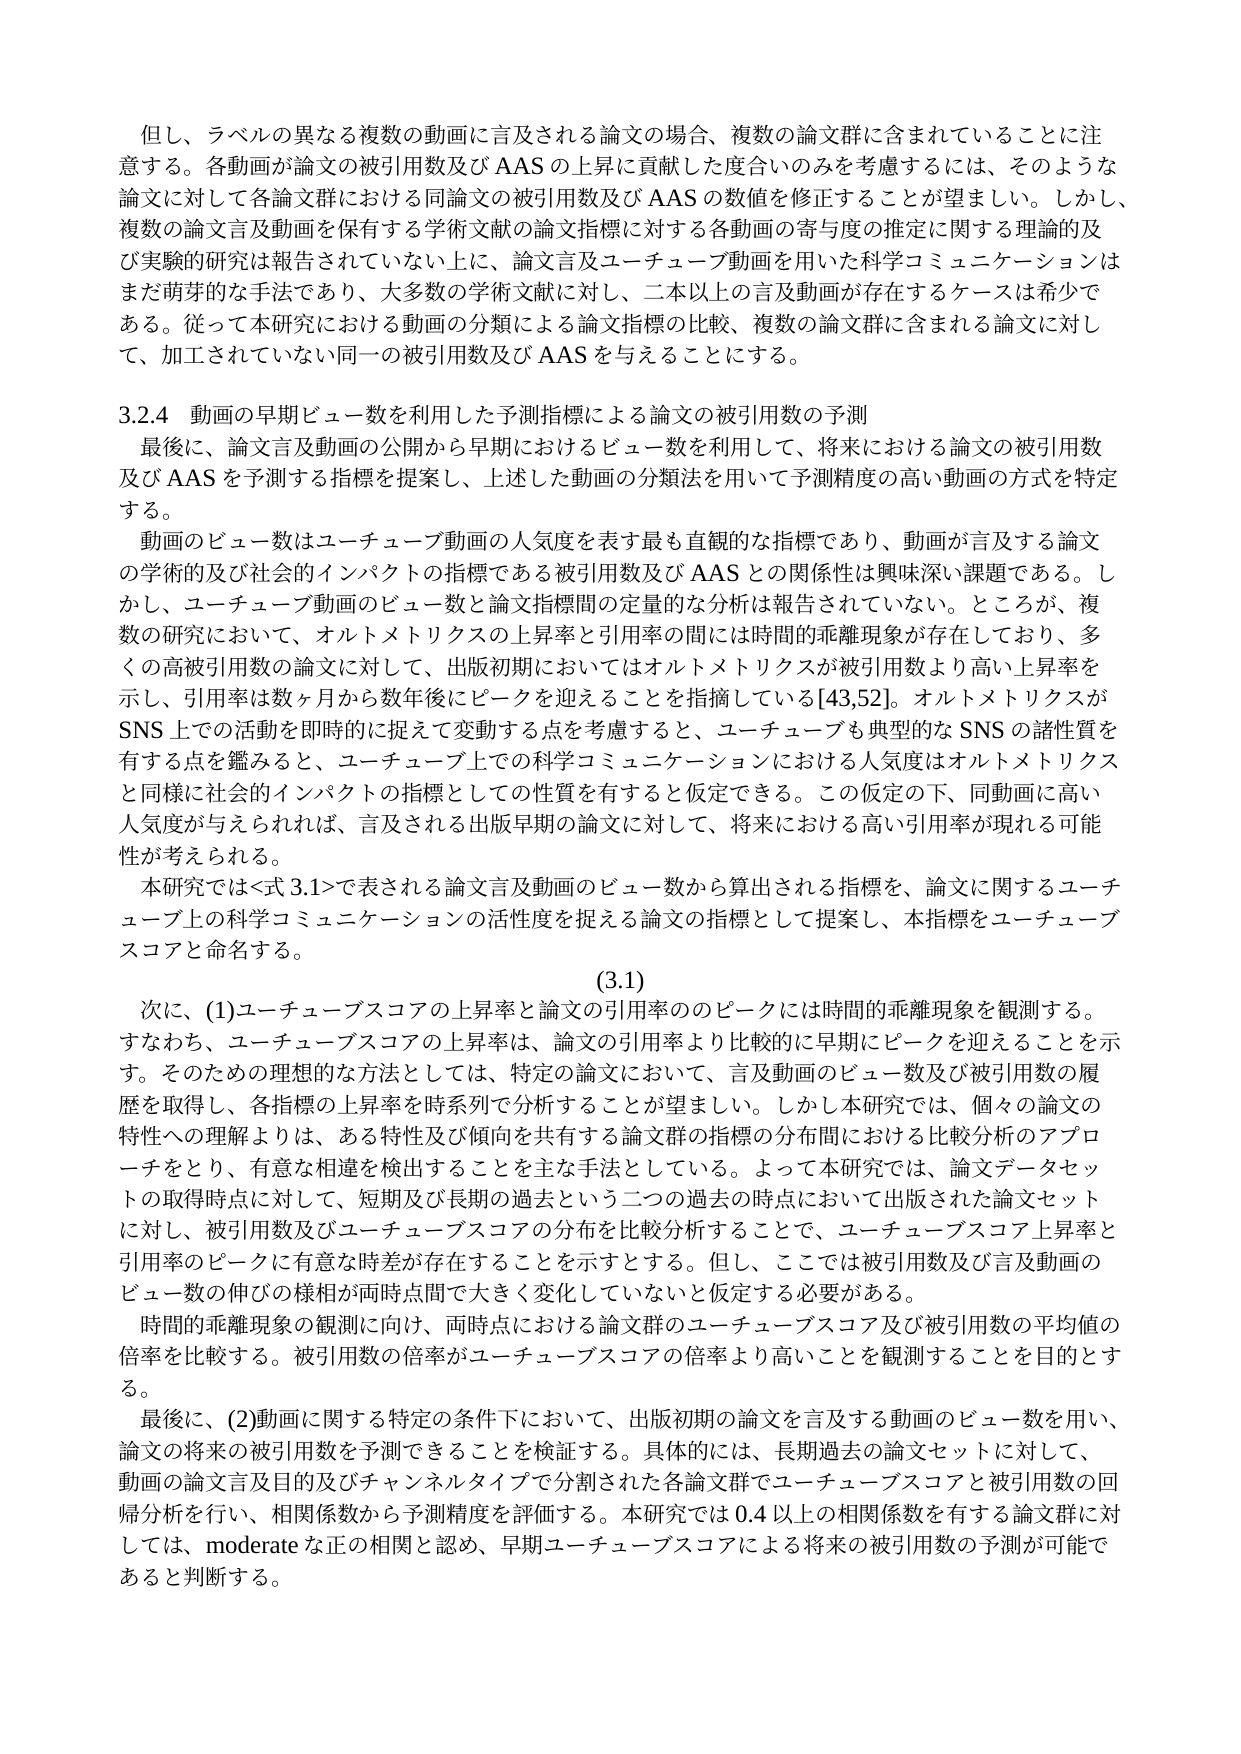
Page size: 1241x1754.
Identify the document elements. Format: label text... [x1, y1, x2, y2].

text (3.1) [118, 965, 1122, 993]
text 但し、ラベルの異なる複数の動画に言及される論文の場合、複数の論文群に含まれていることに注意する。各動画が論文の被引用数及びAASの上昇に貢献した度合いのみを考慮するには、そのような論文に対して各論文群における同論文の被引用数及びAASの数値を修正することが望ましい。しかし、複数の論文言及動画を保有する学術文献の論文指標に対する各動画の寄与度の推定に関する理論的及び実験的研究は報告されていない上に、論文言及ユーチューブ動画を用いた科学コミュニケーションはまだ萌芽的な手法であり、大多数の学術文献に対し、二本以上の言及動画が存在するケースは希少である。従って本研究における動画の分類による論文指標の比較、複数の論文群に含まれる論文に対して、加工されていない同一の被引用数及びAASを与えることにする。 [118, 118, 1122, 370]
text 3.2.4 動画の早期ビュー数を利用した予測指標による論文の被引用数の予測 [118, 398, 1122, 430]
text 次に、(1)ユーチューブスコアの上昇率と論文の引用率ののピークには時間的乖離現象を観測する。すなわち、ユーチューブスコアの上昇率は、論文の引用率より比較的に早期にピークを迎えることを示す。そのための理想的な方法としては、特定の論文において、言及動画のビュー数及び被引用数の履歴を取得し、各指標の上昇率を時系列で分析することが望ましい。しかし本研究では、個々の論文の特性への理解よりは、ある特性及び傾向を共有する論文群の指標の分布間における比較分析のアプローチをとり、有意な相違を検出することを主な手法としている。よって本研究では、論文データセットの取得時点に対して、短期及び長期の過去という二つの過去の時点において出版された論文セットに対し、被引用数及びユーチューブスコアの分布を比較分析することで、ユーチューブスコア上昇率と引用率のピークに有意な時差が存在することを示すとする。但し、ここでは被引用数及び言及動画のビュー数の伸びの様相が両時点間で大きく変化していないと仮定する必要がある。 [118, 993, 1122, 1308]
text 最後に、(2)動画に関する特定の条件下において、出版初期の論文を言及する動画のビュー数を用い、論文の将来の被引用数を予測できることを検証する。具体的には、長期過去の論文セットに対して、動画の論文言及目的及びチャンネルタイプで分割された各論文群でユーチューブスコアと被引用数の回帰分析を行い、相関係数から予測精度を評価する。本研究では0.4以上の相関係数を有する論文群に対しては、moderateな正の相関と認め、早期ユーチューブスコアによる将来の被引用数の予測が可能であると判断する。 [118, 1402, 1122, 1591]
text 本研究では<式3.1>で表される論文言及動画のビュー数から算出される指標を、論文に関するユーチューブ上の科学コミュニケーションの活性度を捉える論文の指標として提案し、本指標をユーチューブスコアと命名する。 [118, 870, 1122, 965]
text 動画のビュー数はユーチューブ動画の人気度を表す最も直観的な指標であり、動画が言及する論文の学術的及び社会的インパクトの指標である被引用数及びAASとの関係性は興味深い課題である。しかし、ユーチューブ動画のビュー数と論文指標間の定量的な分析は報告されていない。ところが、複数の研究において、オルトメトリクスの上昇率と引用率の間には時間的乖離現象が存在しており、多くの高被引用数の論文に対して、出版初期においてはオルトメトリクスが被引用数より高い上昇率を示し、引用率は数ヶ月から数年後にピークを迎えることを指摘している[43,52]。オルトメトリクスがSNS上での活動を即時的に捉えて変動する点を考慮すると、ユーチューブも典型的なSNSの諸性質を有する点を鑑みると、ユーチューブ上での科学コミュニケーションにおける人気度はオルトメトリクスと同様に社会的インパクトの指標としての性質を有すると仮定できる。この仮定の下、同動画に高い人気度が与えられれば、言及される出版早期の論文に対して、将来における高い引用率が現れる可能性が考えられる。 [118, 524, 1122, 870]
text 最後に、論文言及動画の公開から早期におけるビュー数を利用して、将来における論文の被引用数及びAASを予測する指標を提案し、上述した動画の分類法を用いて予測精度の高い動画の方式を特定する。 [118, 430, 1122, 524]
text 時間的乖離現象の観測に向け、両時点における論文群のユーチューブスコア及び被引用数の平均値の倍率を比較する。被引用数の倍率がユーチューブスコアの倍率より高いことを観測することを目的とする。 [118, 1308, 1122, 1402]
